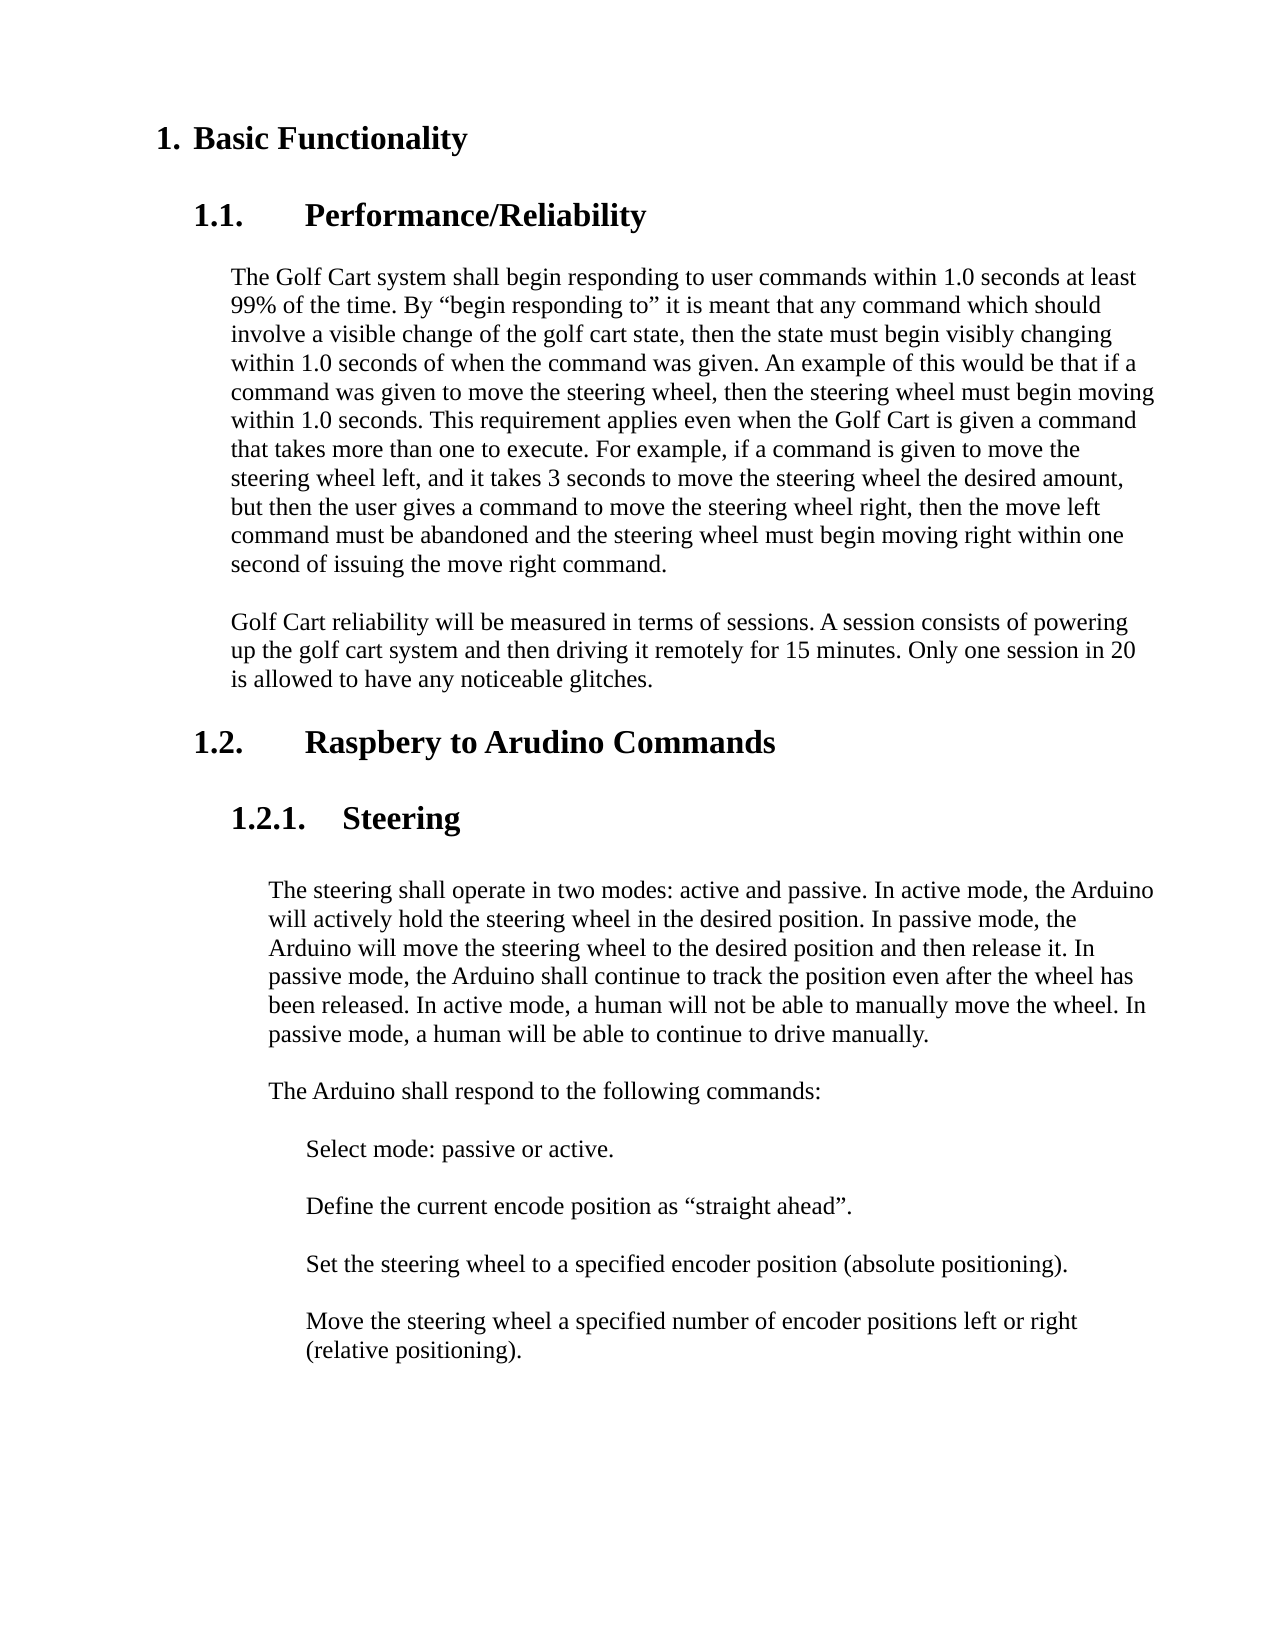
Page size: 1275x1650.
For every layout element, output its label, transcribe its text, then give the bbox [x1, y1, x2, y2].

list Golf Cart reliability will be measured in terms of sessions. A session consists of powering up the golf cart system and then driving it remotely for 15 minutes. Only one session in 20 is allowed to have any noticeable glitches. [193, 607, 1157, 693]
list The Golf Cart system shall begin responding to user commands within 1.0 seconds at least 99% of the time. By “begin responding to” it is meant that any command which should involve a visible change of the golf cart state, then the state must begin visibly changing within 1.0 seconds of when the command was given. An example of this would be that if a command was given to move the steering wheel, then the steering wheel must begin moving within 1.0 seconds. This requirement applies even when the Golf Cart is given a command that takes more than one to execute. For example, if a command is given to move the steering wheel left, and it takes 3 seconds to move the steering wheel the desired amount, but then the user gives a command to move the steering wheel right, then the move left command must be abandoned and the steering wheel must begin moving right within one second of issuing the move right command. [193, 262, 1157, 578]
list The steering shall operate in two modes: active and passive. In active mode, the Arduino will actively hold the steering wheel in the desired position. In passive mode, the Arduino will move the steering wheel to the desired position and then release it. In passive mode, the Arduino shall continue to track the position even after the wheel has been released. In active mode, a human will not be able to manually move the wheel. In passive mode, a human will be able to continue to drive manually. [231, 875, 1157, 1048]
list Raspbery to Arudino Commands [193, 722, 1157, 760]
list Set the steering wheel to a specified encoder position (absolute positioning). [268, 1249, 1157, 1278]
list Performance/Reliability [193, 195, 1157, 233]
list Define the current encode position as “straight ahead”. [268, 1191, 1157, 1220]
list Basic Functionality [156, 118, 1157, 156]
list The Arduino shall respond to the following commands: [231, 1076, 1157, 1105]
list Move the steering wheel a specified number of encoder positions left or right (relative positioning). [268, 1306, 1157, 1364]
list Steering [231, 798, 1157, 837]
list Select mode: passive or active. [268, 1134, 1157, 1163]
